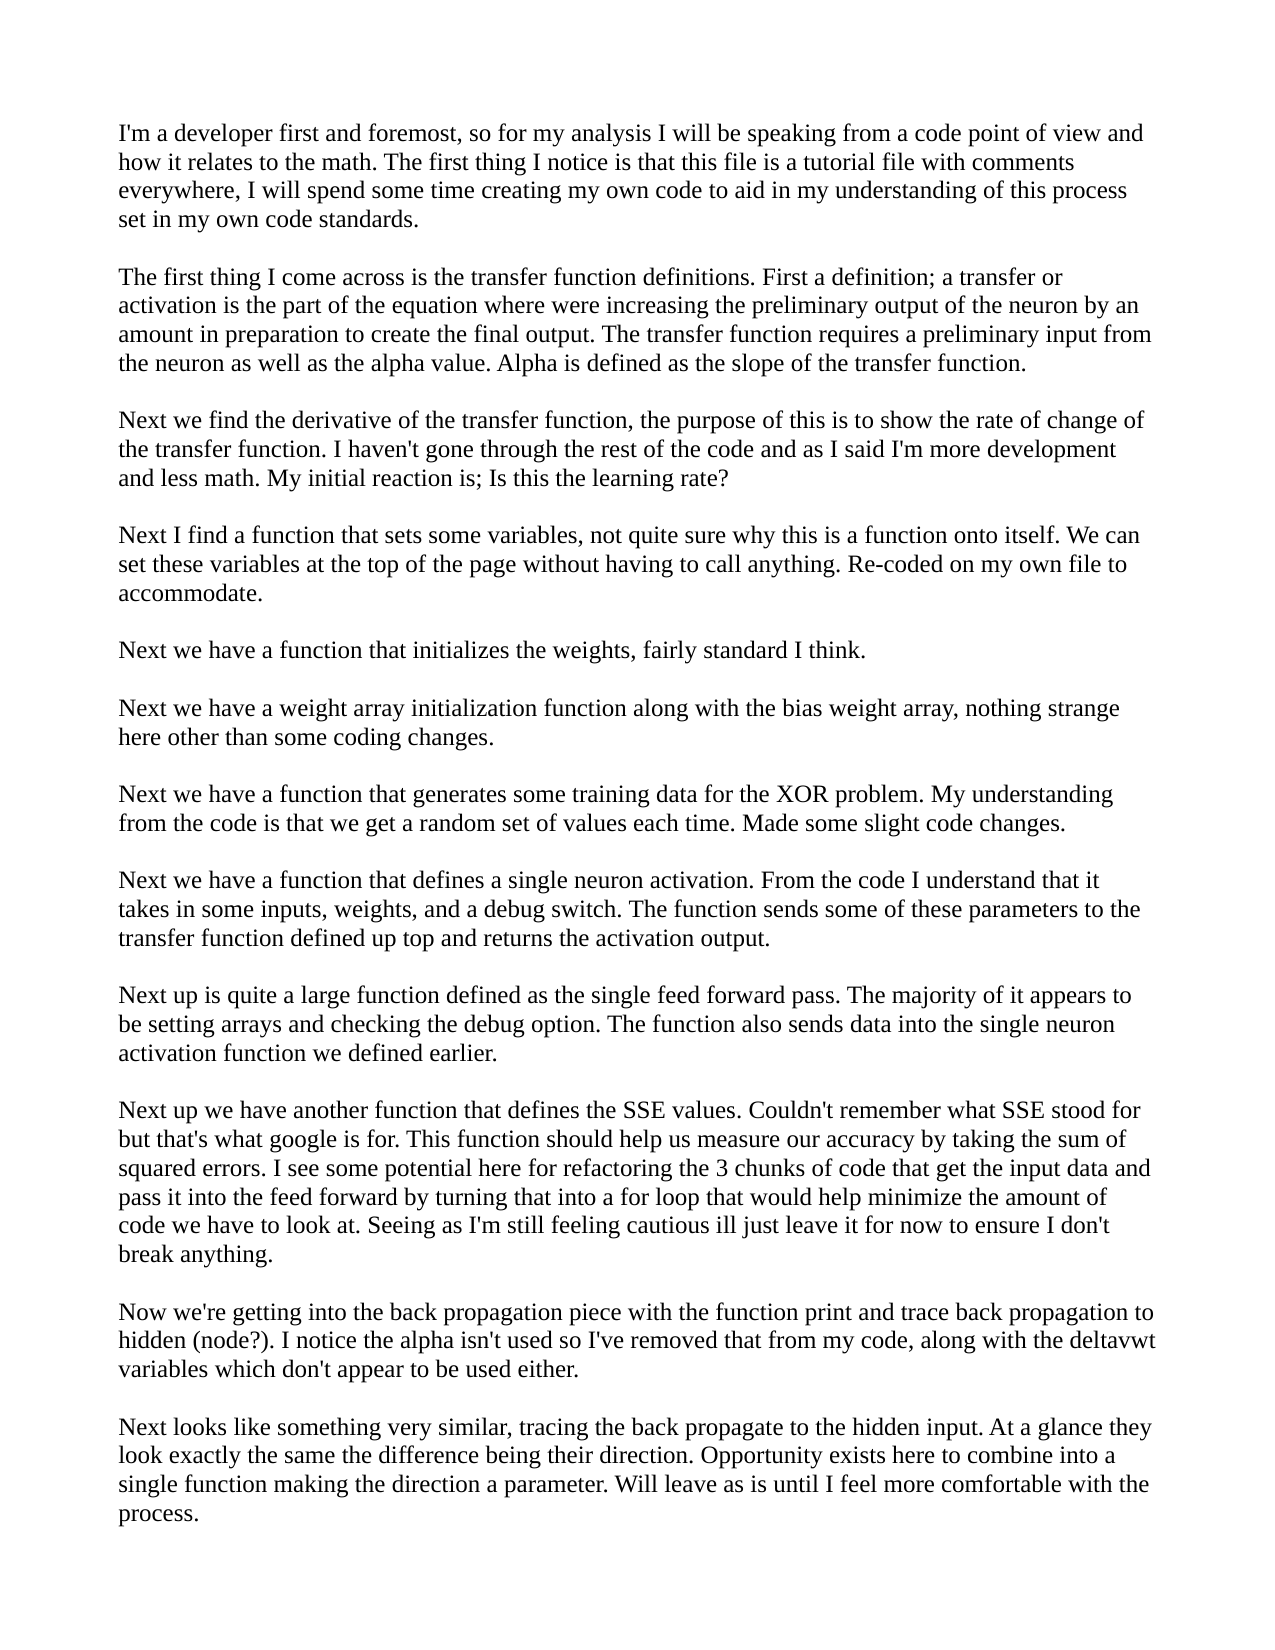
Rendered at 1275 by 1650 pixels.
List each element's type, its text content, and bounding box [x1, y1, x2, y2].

text I'm a developer first and foremost, so for my analysis I will be speaking from a code point of view and how it relates to the math. The first thing I notice is that this file is a tutorial file with comments everywhere, I will spend some time creating my own code to aid in my understanding of this process set in my own code standards. [118, 118, 1157, 233]
text Next we have a weight array initialization function along with the bias weight array, nothing strange here other than some coding changes. [118, 693, 1157, 751]
text Next looks like something very similar, tracing the back propagate to the hidden input. At a glance they look exactly the same the difference being their direction. Opportunity exists here to combine into a single function making the direction a parameter. Will leave as is until I feel more comfortable with the process. [118, 1412, 1157, 1527]
text Next we have a function that initializes the weights, fairly standard I think. [118, 636, 1157, 664]
text Next we have a function that defines a single neuron activation. From the code I understand that it takes in some inputs, weights, and a debug switch. The function sends some of these parameters to the transfer function defined up top and returns the activation output. [118, 866, 1157, 952]
text Next up we have another function that defines the SSE values. Couldn't remember what SSE stood for but that's what google is for. This function should help us measure our accuracy by taking the sum of squared errors. I see some potential here for refactoring the 3 chunks of code that get the input data and pass it into the feed forward by turning that into a for loop that would help minimize the amount of code we have to look at. Seeing as I'm still feeling cautious ill just leave it for now to ensure I don't break anything. [118, 1096, 1157, 1268]
text Next up is quite a large function defined as the single feed forward pass. The majority of it appears to be setting arrays and checking the debug option. The function also sends data into the single neuron activation function we defined earlier. [118, 981, 1157, 1067]
text Next I find a function that sets some variables, not quite sure why this is a function onto itself. We can set these variables at the top of the page without having to call anything. Re-coded on my own file to accommodate. [118, 521, 1157, 607]
text Next we find the derivative of the transfer function, the purpose of this is to show the rate of change of the transfer function. I haven't gone through the rest of the code and as I said I'm more development and less math. My initial reaction is; Is this the learning rate? [118, 406, 1157, 492]
text Next we have a function that generates some training data for the XOR problem. My understanding from the code is that we get a random set of values each time. Made some slight code changes. [118, 779, 1157, 837]
text The first thing I come across is the transfer function definitions. First a definition; a transfer or activation is the part of the equation where were increasing the preliminary output of the neuron by an amount in preparation to create the final output. The transfer function requires a preliminary input from the neuron as well as the alpha value. Alpha is defined as the slope of the transfer function. [118, 262, 1157, 377]
text Now we're getting into the back propagation piece with the function print and trace back propagation to hidden (node?). I notice the alpha isn't used so I've removed that from my code, along with the deltavwt variables which don't appear to be used either. [118, 1297, 1157, 1383]
